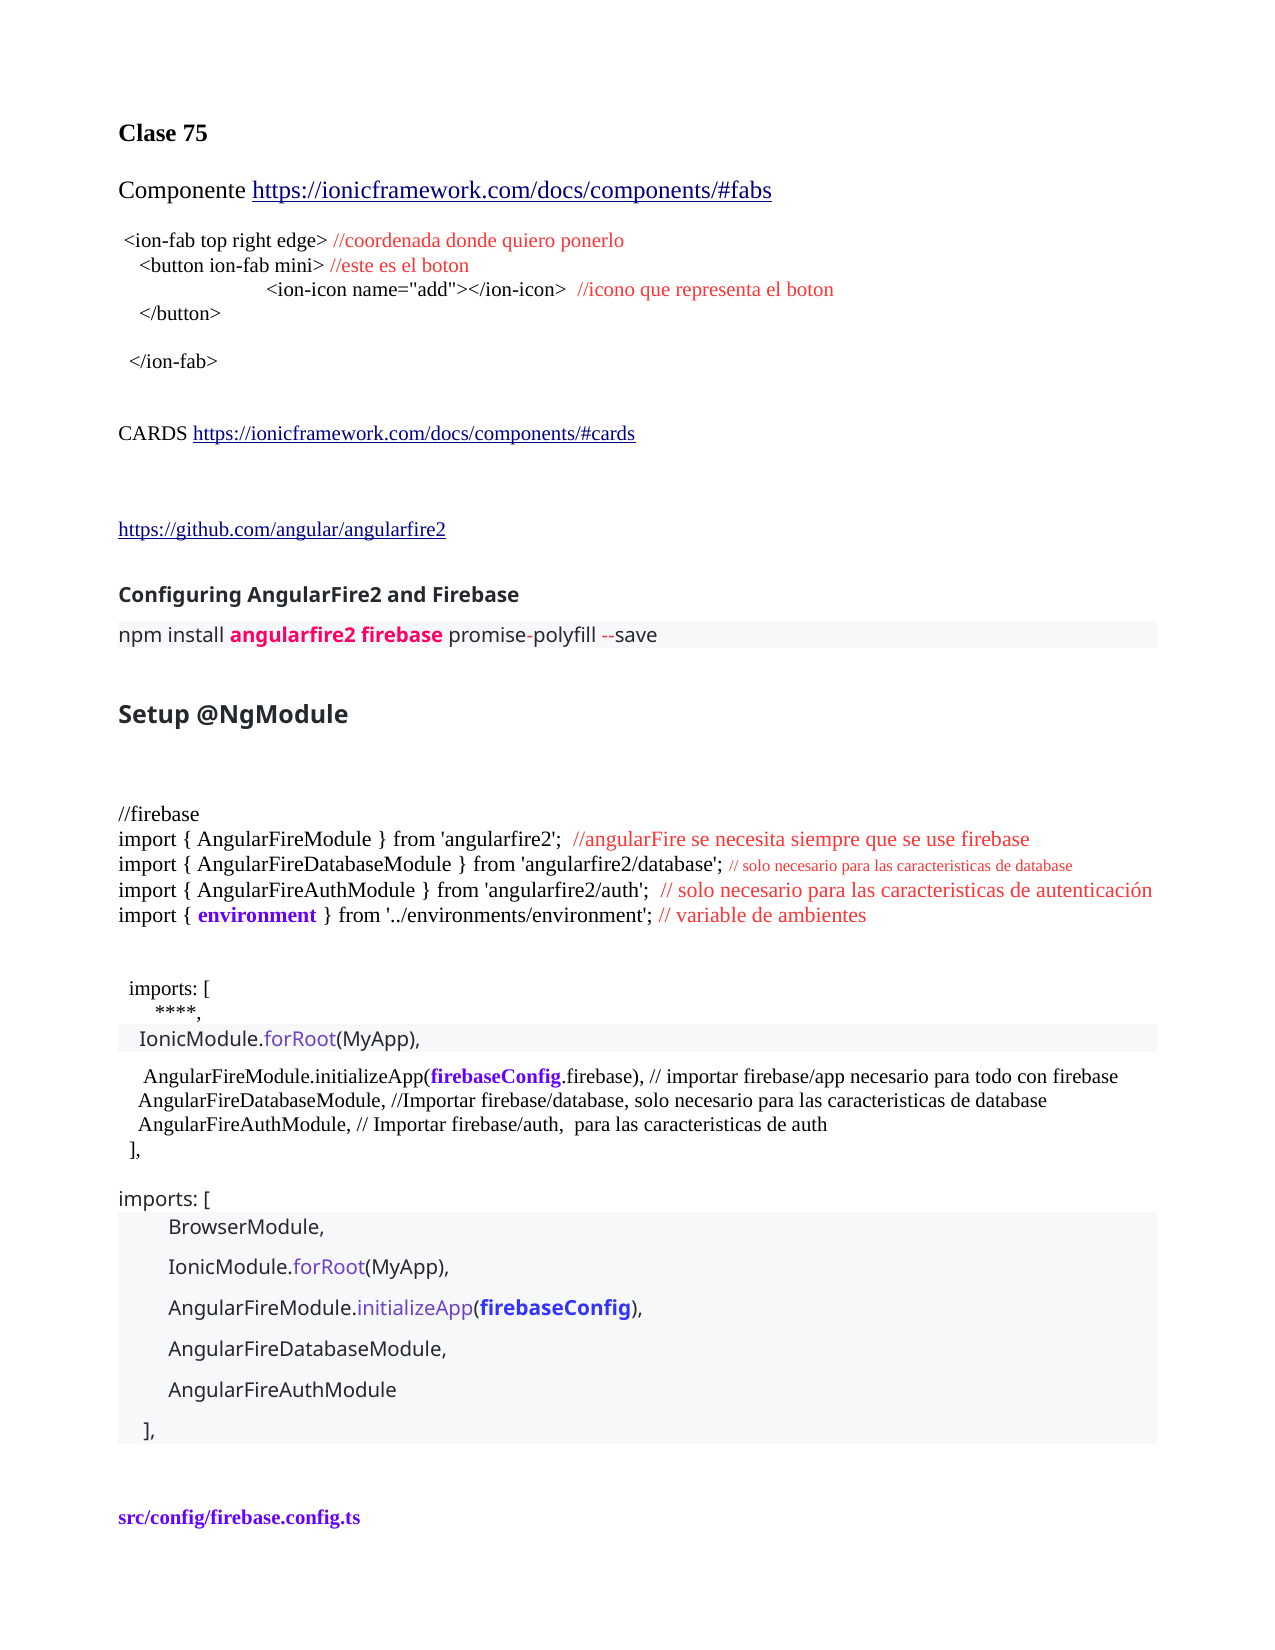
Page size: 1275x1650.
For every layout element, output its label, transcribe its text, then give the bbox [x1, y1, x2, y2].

text <button ion-fab mini> //este es el boton [118, 252, 1157, 277]
text npm install angularfire2 firebase promise-polyfill --save [118, 621, 1157, 648]
text src/config/firebase.config.ts [118, 1505, 1157, 1529]
text AngularFireAuthModule, // Importar firebase/auth, para las caracteristicas de auth [118, 1112, 1157, 1136]
subtitle Configuring AngularFire2 and Firebase [118, 580, 1157, 608]
text ], [118, 1416, 1157, 1444]
text IonicModule.forRoot(MyApp), [118, 1024, 1157, 1052]
text AngularFireDatabaseModule, [118, 1335, 1157, 1363]
text import { AngularFireAuthModule } from 'angularfire2/auth'; // solo necesario para las caracteristicas de autenticación [118, 877, 1157, 902]
text CARDS https://ionicframework.com/docs/components/#cards [118, 421, 1157, 445]
text imports: [ [118, 976, 1157, 1000]
text BrowserModule, [118, 1212, 1157, 1240]
text Setup @NgModule [118, 661, 1157, 731]
text AngularFireAuthModule [118, 1376, 1157, 1403]
text AngularFireDatabaseModule, //Importar firebase/database, solo necesario para las caracteristicas de database [118, 1088, 1157, 1112]
text <ion-fab top right edge> //coordenada donde quiero ponerlo [118, 228, 1157, 252]
text import { environment } from '../environments/environment'; // variable de ambientes [118, 902, 1157, 927]
text </button> [118, 301, 1157, 325]
text <ion-icon name="add"></ion-icon> //icono que representa el boton [118, 277, 1157, 301]
text ****, [118, 1000, 1157, 1024]
text </ion-fab> [118, 349, 1157, 373]
text import { AngularFireDatabaseModule } from 'angularfire2/database'; // solo necesario para las caracteristicas de database [118, 851, 1157, 877]
text Componente https://ionicframework.com/docs/components/#fabs [118, 176, 1157, 204]
text AngularFireModule.initializeApp(firebaseConfig), [118, 1293, 1157, 1322]
text https://github.com/angular/angularfire2 [118, 517, 1157, 541]
text Clase 75 [118, 118, 1157, 147]
text ], [118, 1136, 1157, 1161]
text imports: [ [118, 1184, 1157, 1212]
text //firebase [118, 801, 1157, 826]
text IonicModule.forRoot(MyApp), [118, 1253, 1157, 1281]
text import { AngularFireModule } from 'angularfire2'; //angularFire se necesita siempre que se use firebase [118, 826, 1157, 851]
text AngularFireModule.initializeApp(firebaseConfig.firebase), // importar firebase/app necesario para todo con firebase [118, 1064, 1157, 1088]
